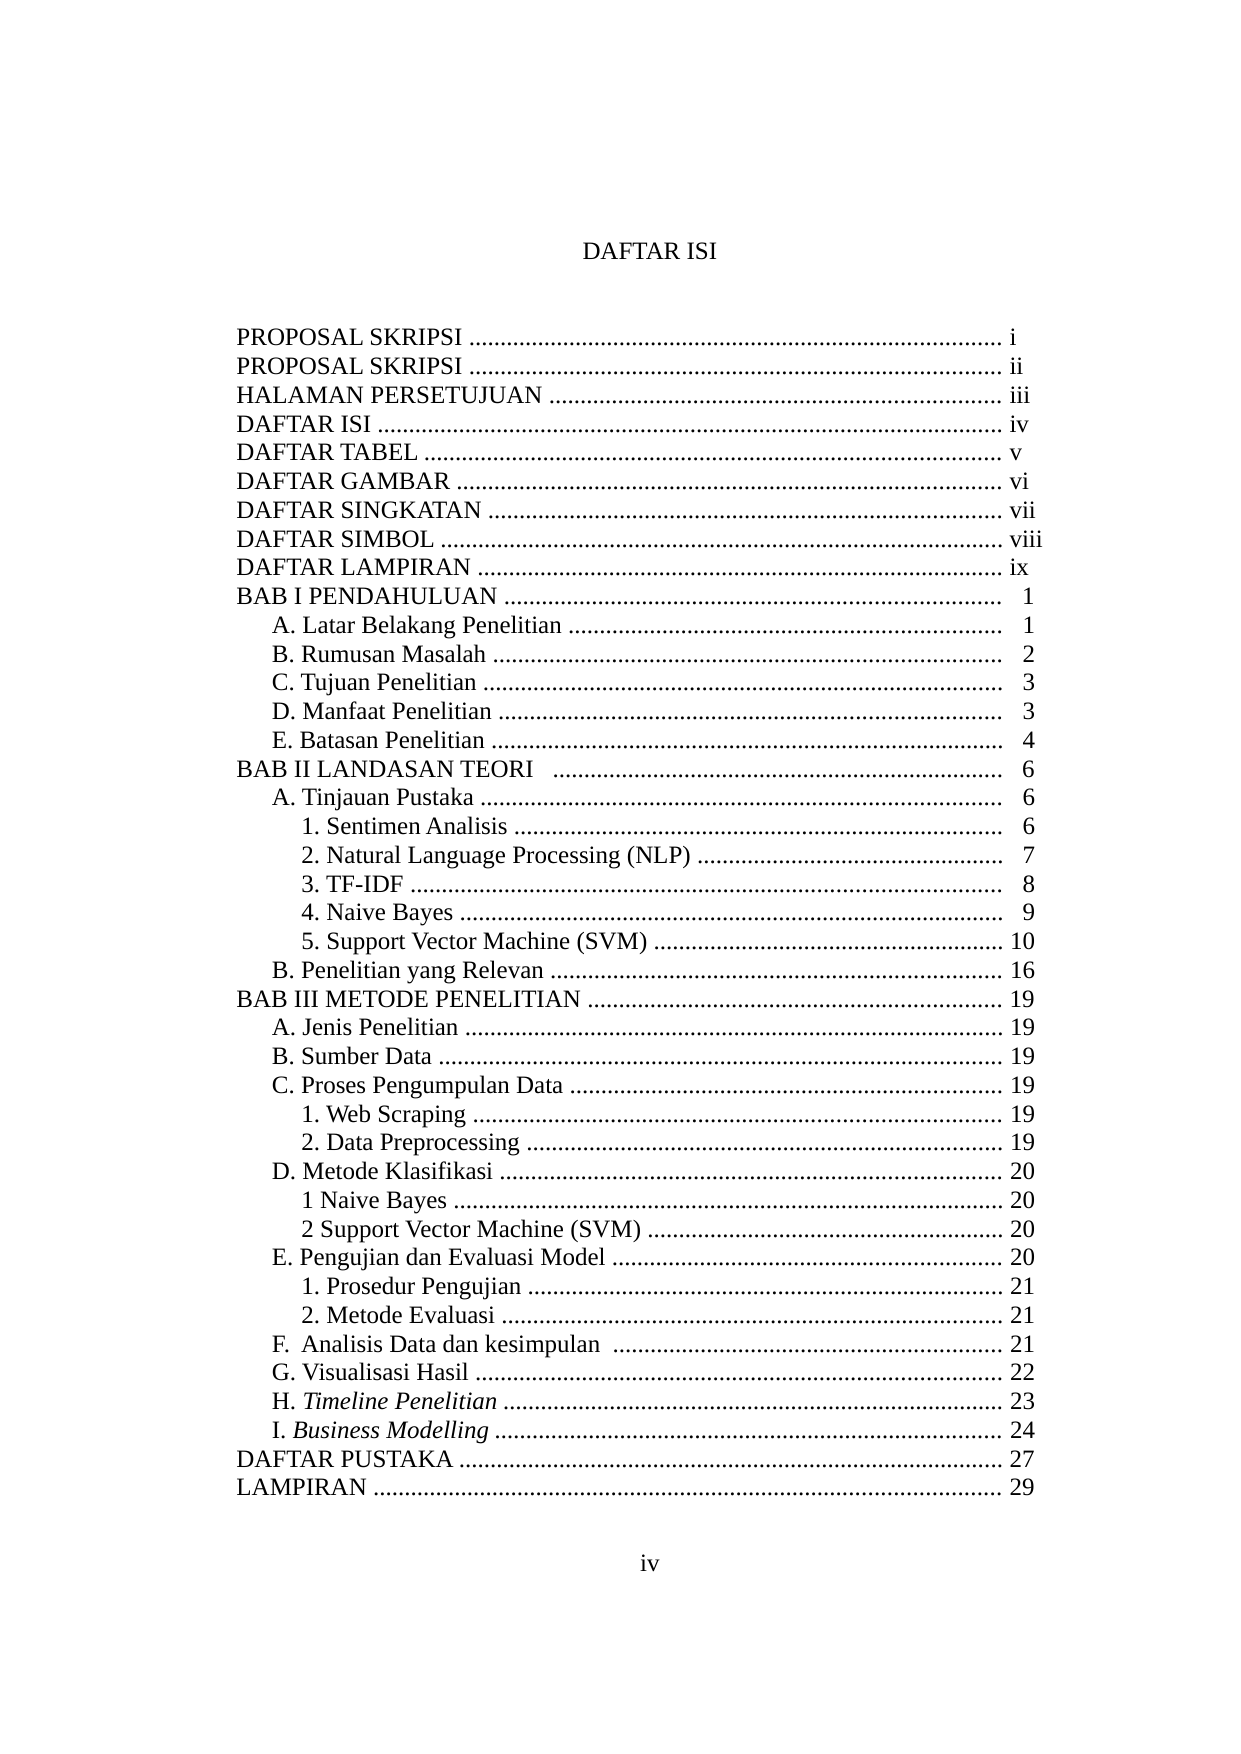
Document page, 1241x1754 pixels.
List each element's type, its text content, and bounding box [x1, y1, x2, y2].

text 1 Naive Bayes 20 [301, 1185, 1063, 1214]
text C. Proses Pengumpulan Data 19 [272, 1070, 1063, 1099]
text E. Pengujian dan Evaluasi Model 20 [272, 1242, 1063, 1271]
text I. Business Modelling 24 [272, 1415, 1063, 1444]
text 5. Support Vector Machine (SVM) 10 [301, 926, 1063, 955]
text 2. Metode Evaluasi 21 [301, 1300, 1063, 1329]
text BAB I PENDAHULUAN 1 [236, 581, 1063, 610]
text DAFTAR PUSTAKA 27 [236, 1444, 1063, 1472]
text D. Manfaat Penelitian 3 [272, 696, 1063, 725]
text H. Timeline Penelitian 23 [272, 1386, 1063, 1415]
text DAFTAR LAMPIRAN ix [236, 552, 1063, 581]
text BAB II LANDASAN TEORI 6 [236, 754, 1063, 782]
text A. Jenis Penelitian 19 [272, 1012, 1063, 1041]
text PROPOSAL SKRIPSI i [236, 322, 1063, 351]
text HALAMAN PERSETUJUAN iii [236, 380, 1063, 409]
text 2. Natural Language Processing (NLP) 7 [301, 840, 1063, 869]
text DAFTAR ISI iv [236, 409, 1063, 437]
text G. Visualisasi Hasil 22 [272, 1357, 1063, 1386]
text PROPOSAL SKRIPSI ii [236, 351, 1063, 380]
text DAFTAR SIMBOL viii [236, 524, 1063, 552]
text B. Rumusan Masalah 2 [272, 639, 1063, 667]
text DAFTAR SINGKATAN vii [236, 495, 1063, 524]
text DAFTAR TABEL v [236, 437, 1063, 466]
text A. Tinjauan Pustaka 6 [272, 782, 1063, 811]
text BAB III METODE PENELITIAN 19 [236, 984, 1063, 1012]
text DAFTAR GAMBAR vi [236, 466, 1063, 495]
text LAMPIRAN 29 [236, 1472, 1063, 1501]
text 2 Support Vector Machine (SVM) 20 [301, 1214, 1063, 1242]
text F. Analisis Data dan kesimpulan 21 [272, 1329, 1063, 1357]
text DAFTAR ISI [236, 236, 1063, 265]
text B. Penelitian yang Relevan 16 [272, 955, 1063, 984]
text C. Tujuan Penelitian 3 [272, 667, 1063, 696]
text B. Sumber Data 19 [272, 1041, 1063, 1070]
text 1. Web Scraping 19 [301, 1099, 1063, 1127]
text 1. Sentimen Analisis 6 [301, 811, 1063, 840]
text E. Batasan Penelitian 4 [272, 725, 1063, 754]
text A. Latar Belakang Penelitian 1 [272, 610, 1063, 639]
text D. Metode Klasifikasi 20 [272, 1156, 1063, 1185]
text 4. Naive Bayes 9 [301, 897, 1063, 926]
text 1. Prosedur Pengujian 21 [301, 1271, 1063, 1300]
text 3. TF-IDF 8 [301, 869, 1063, 897]
text 2. Data Preprocessing 19 [301, 1127, 1063, 1156]
